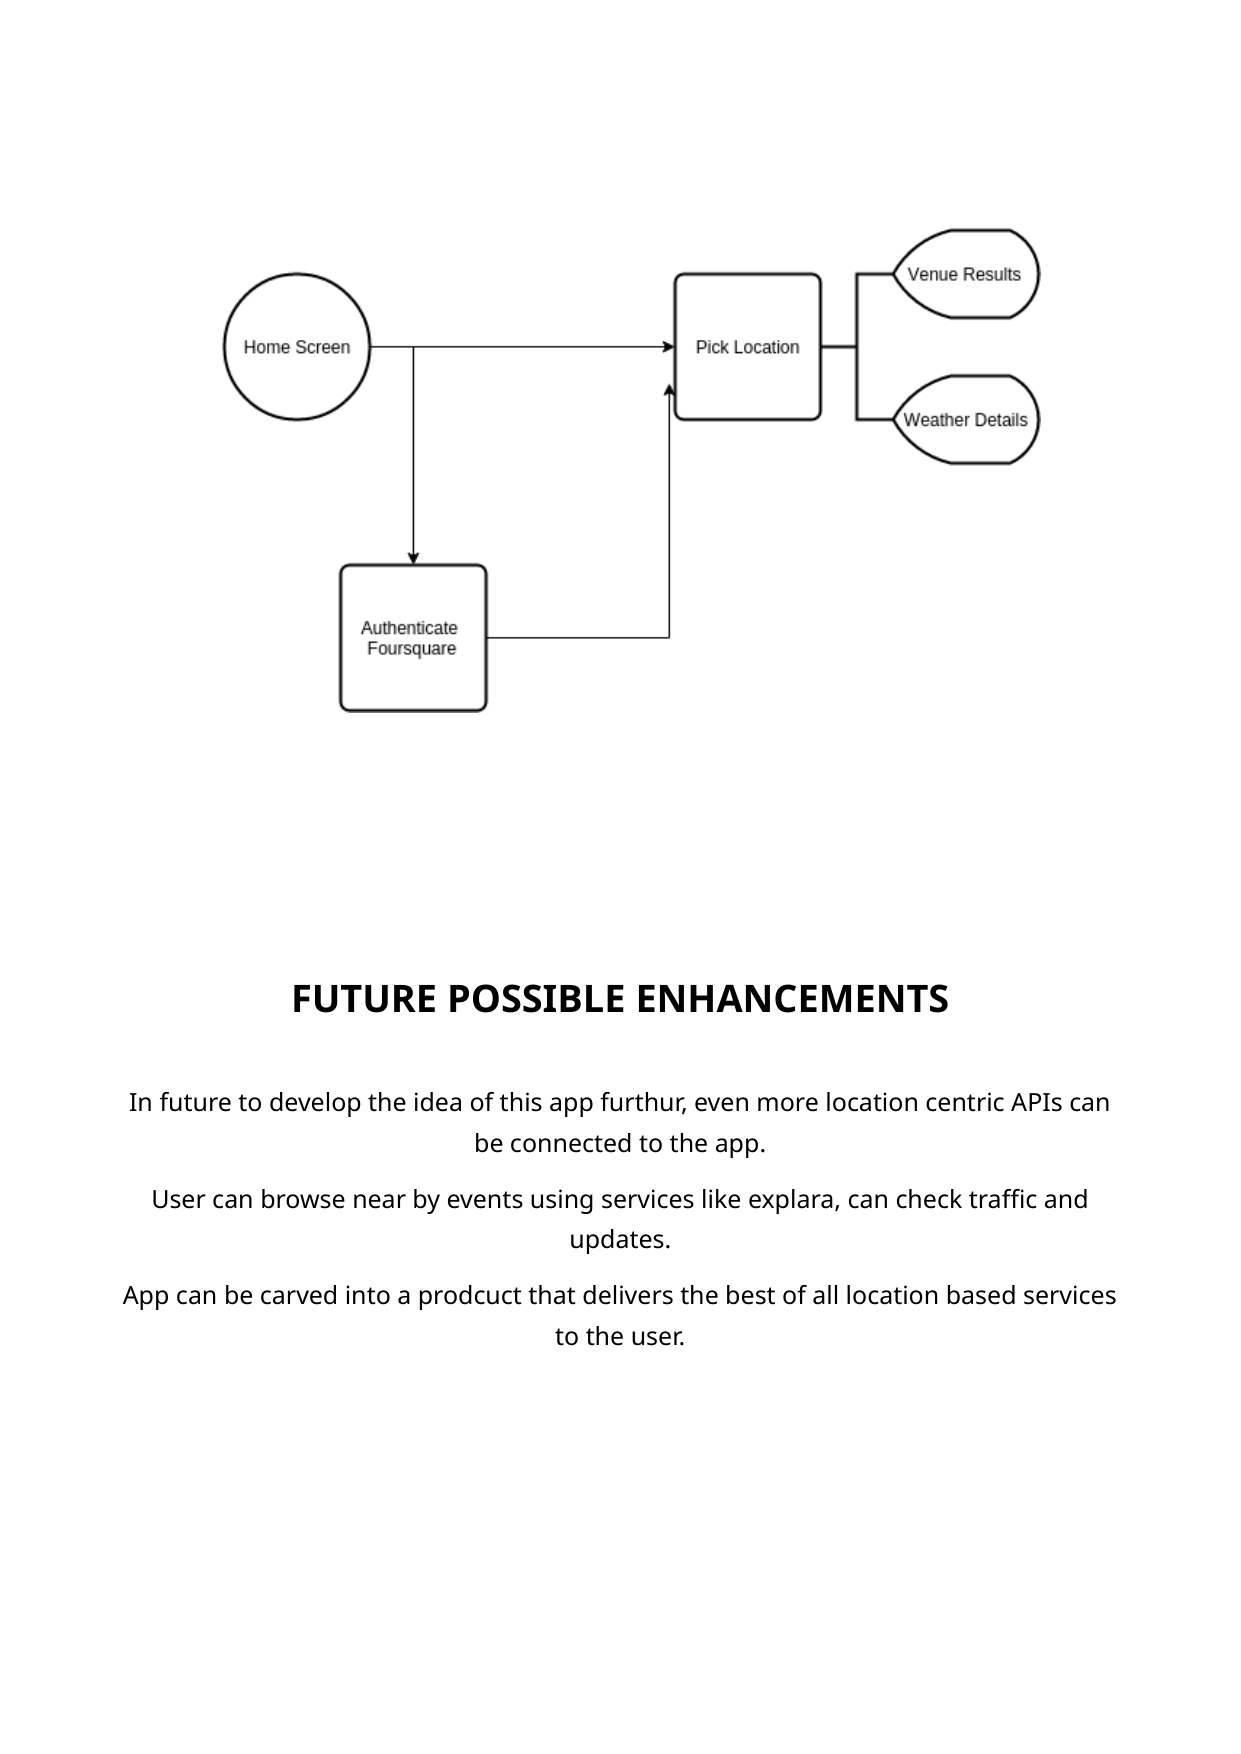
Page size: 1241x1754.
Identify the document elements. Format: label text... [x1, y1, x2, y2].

subtitle FUTURE POSSIBLE ENHANCEMENTS [118, 972, 1122, 1023]
text User can browse near by events using services like explara, can check traffic and updates. [118, 1181, 1122, 1256]
text App can be carved into a prodcuct that delivers the best of all location based services to the user. [118, 1278, 1122, 1352]
text In future to develop the idea of this app furthur, even more location centric APIs can be connected to the app. [118, 1085, 1122, 1160]
